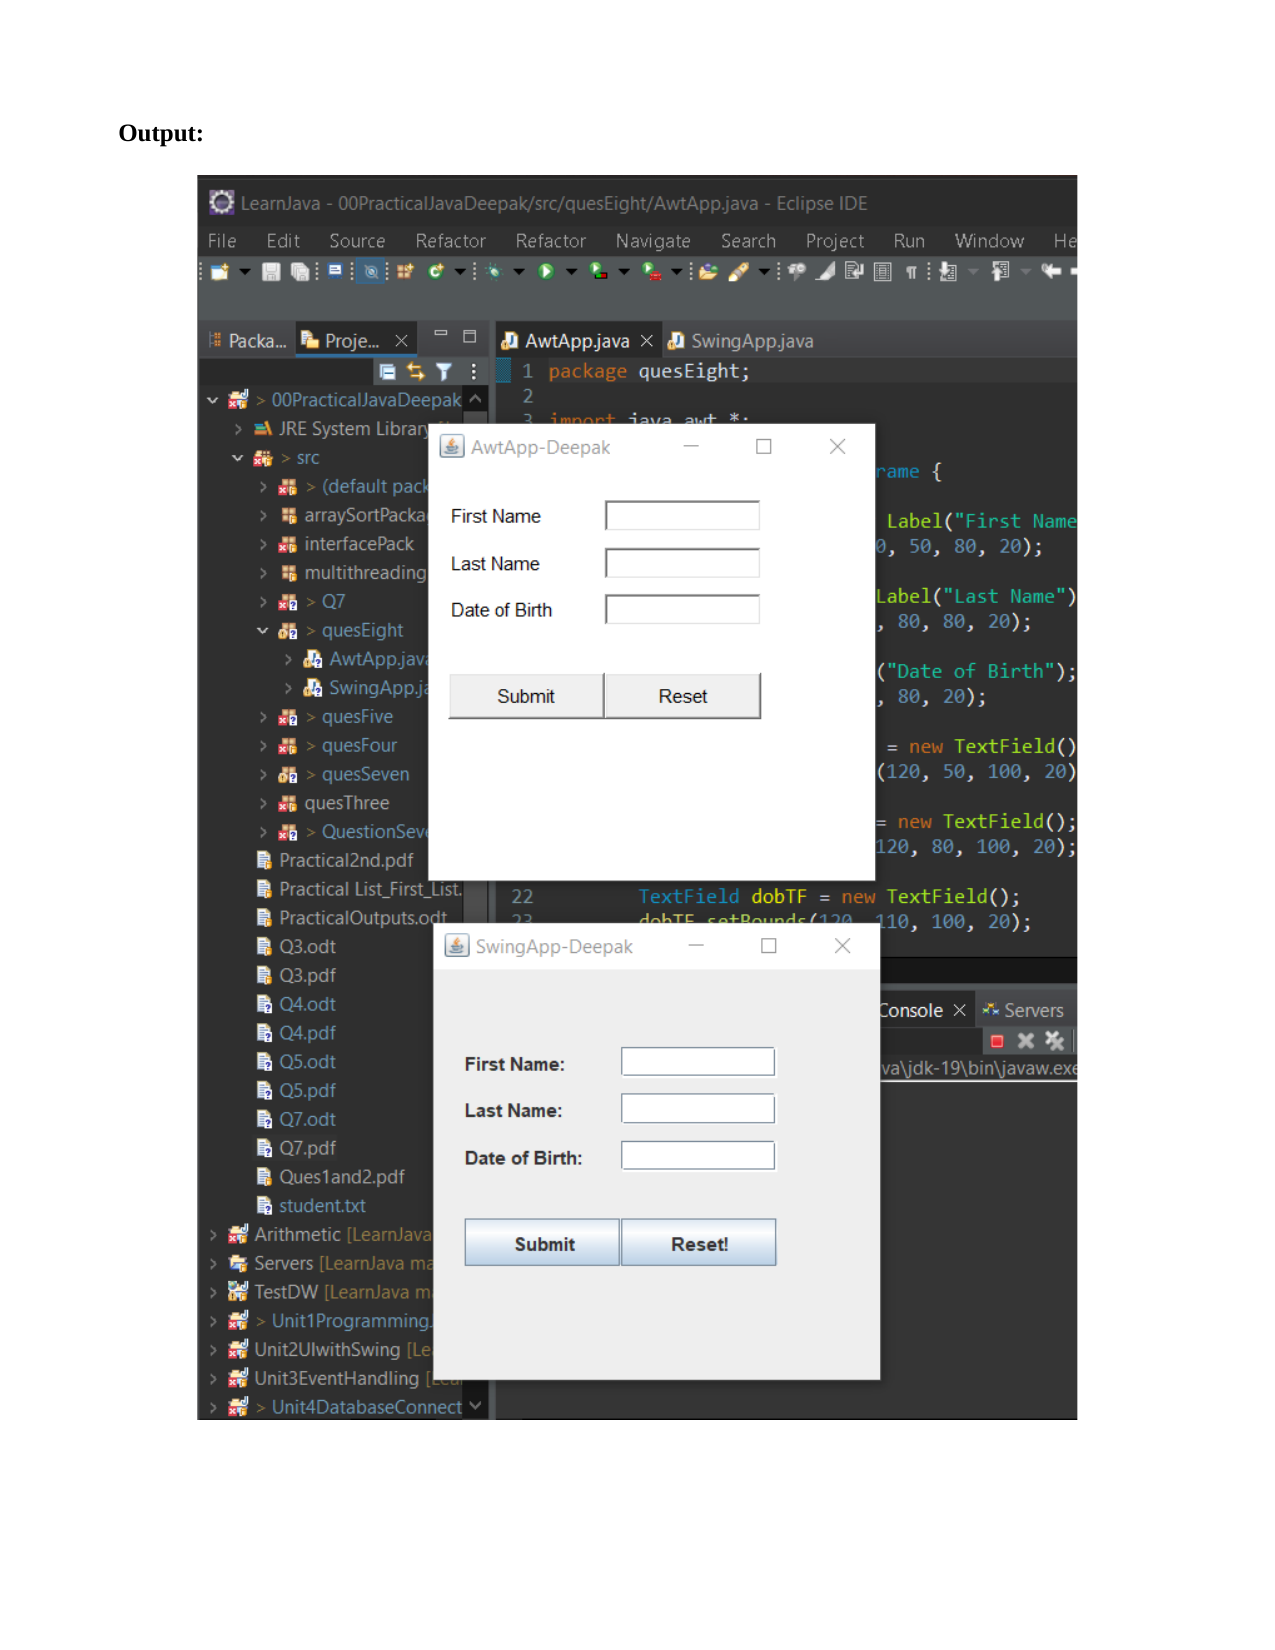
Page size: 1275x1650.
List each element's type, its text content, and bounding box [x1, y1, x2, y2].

text Output: [118, 118, 1157, 147]
picture [197, 175, 1078, 1420]
